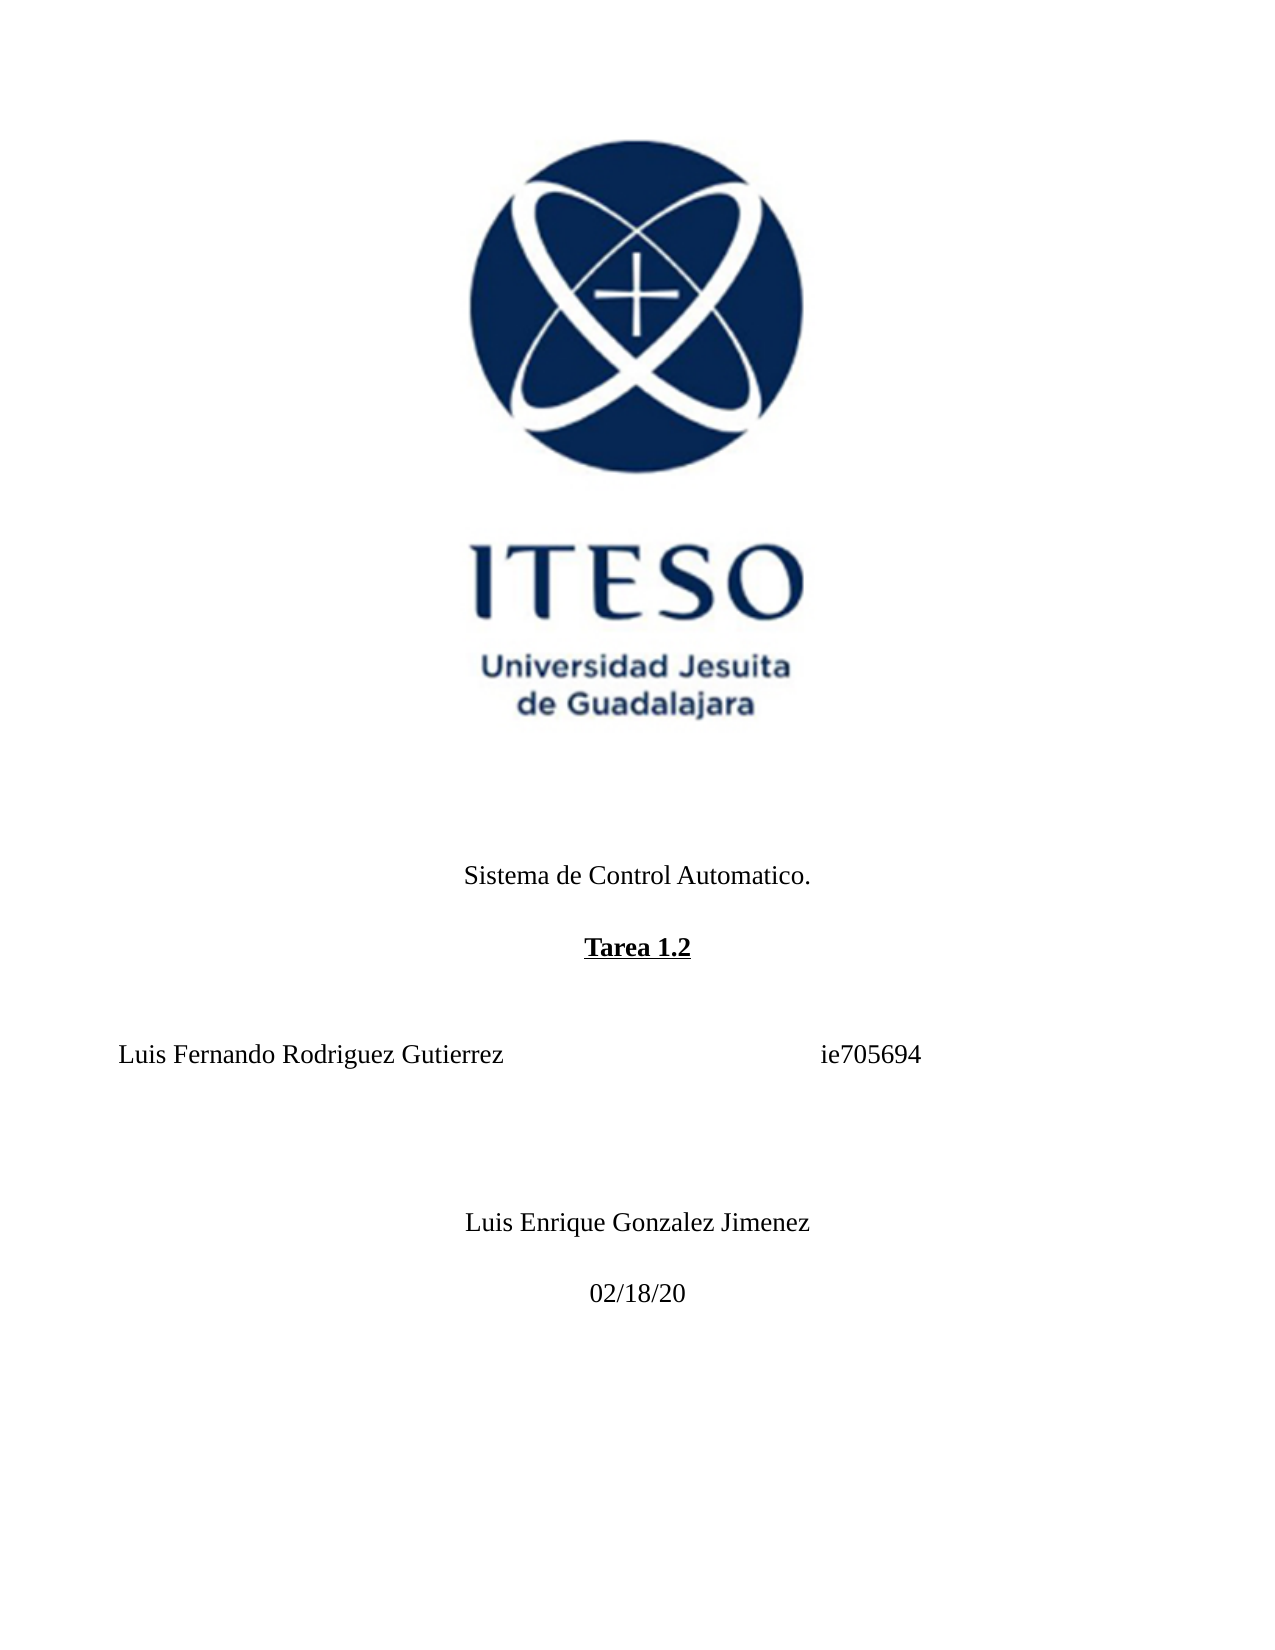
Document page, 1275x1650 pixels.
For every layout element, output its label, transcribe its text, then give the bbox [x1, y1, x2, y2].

picture [275, 118, 1001, 748]
text Sistema de Control Automatico. [118, 859, 1157, 891]
text Luis Enrique Gonzalez Jimenez [118, 1206, 1157, 1237]
text 02/18/20 [118, 1277, 1157, 1309]
text Luis Fernando Rodriguez Gutierrez ie705694 [118, 1038, 1157, 1069]
text Tarea 1.2 [118, 931, 1157, 962]
